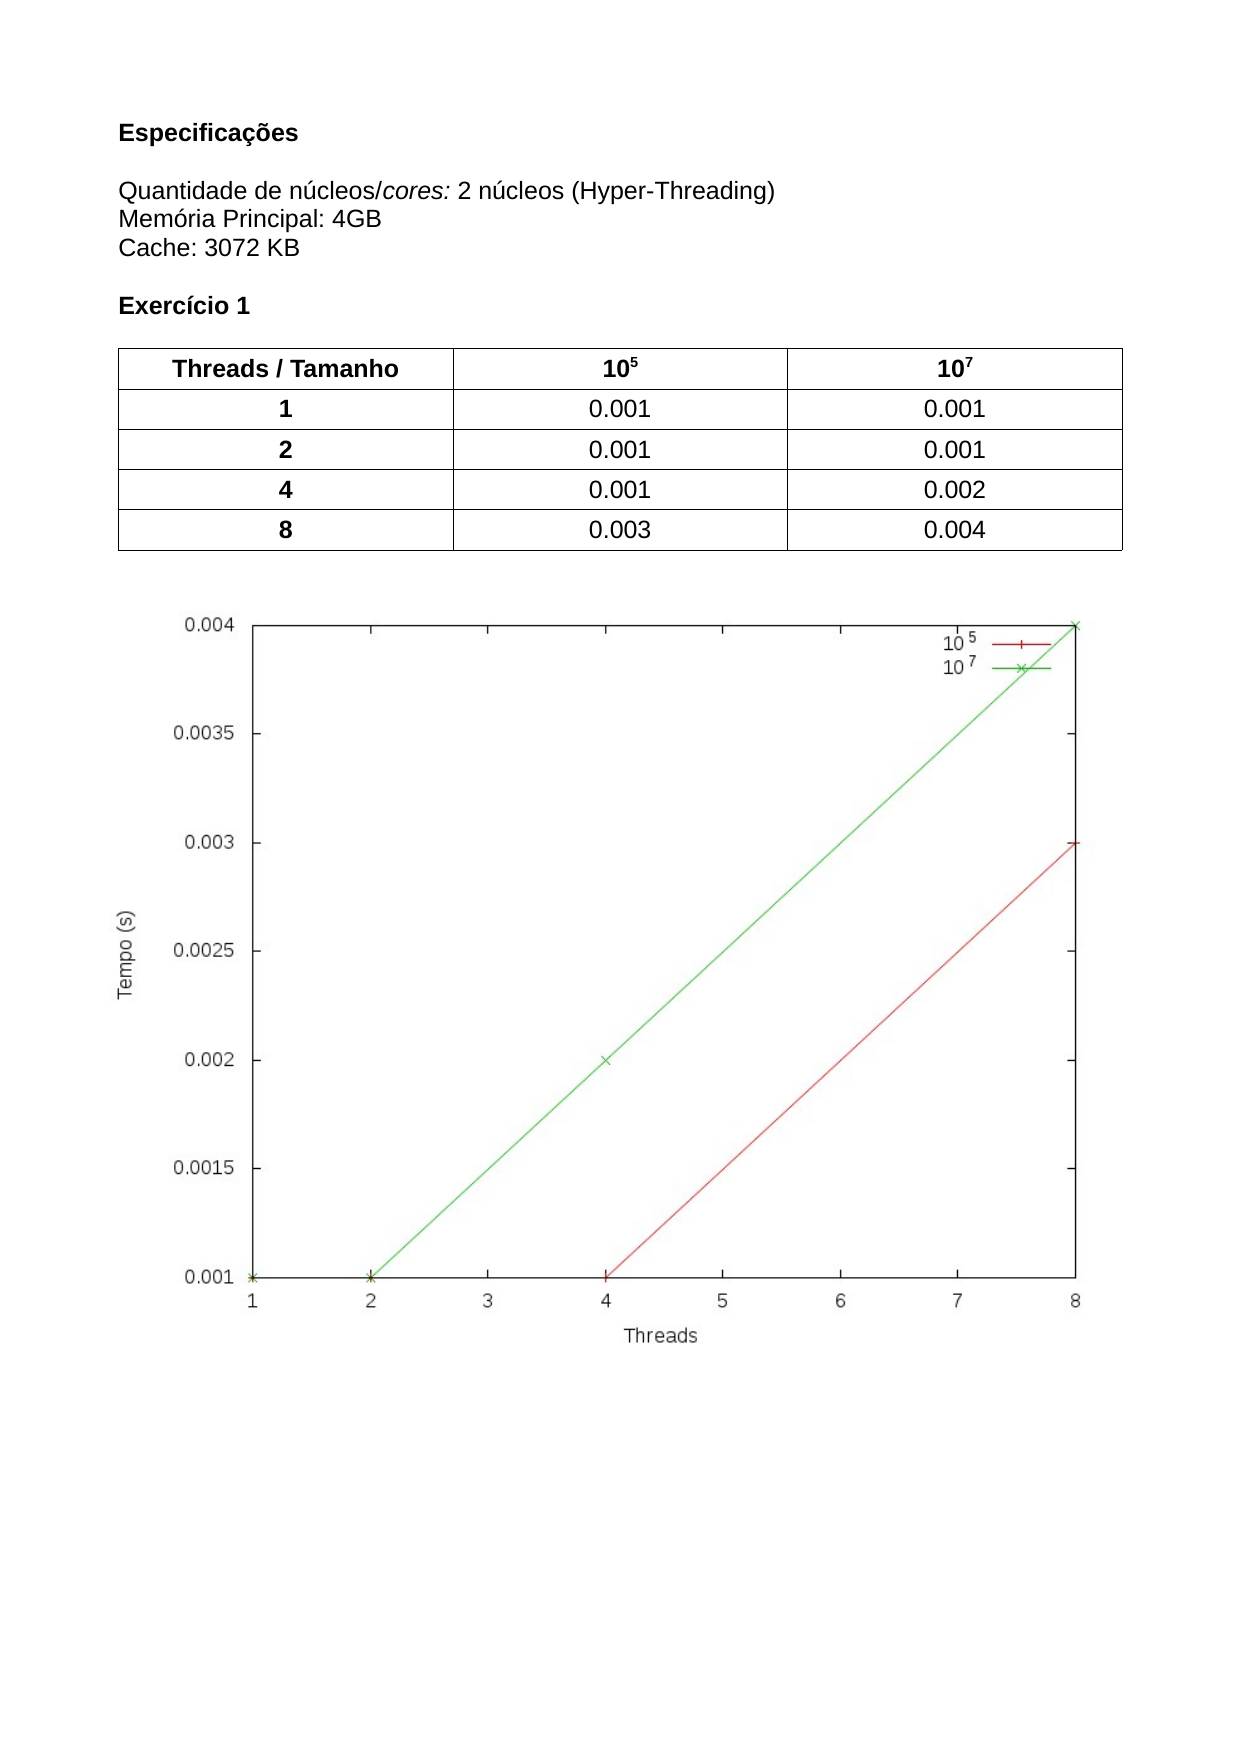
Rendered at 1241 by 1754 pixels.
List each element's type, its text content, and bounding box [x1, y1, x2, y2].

table_cell 8 [119, 510, 453, 550]
table_header Threads / Tamanho [119, 349, 453, 388]
table_cell 0.001 [454, 390, 787, 429]
table_cell 0.001 [788, 390, 1122, 429]
table_header 107 [788, 349, 1122, 388]
table_cell 0.003 [454, 510, 787, 550]
table_cell 4 [119, 470, 453, 509]
text Quantidade de núcleos/cores: 2 núcleos (Hyper-Threading) [118, 176, 1122, 204]
table_cell 2 [119, 430, 453, 469]
table_cell 0.002 [788, 470, 1122, 509]
table_header 105 [454, 349, 787, 388]
picture [109, 600, 1113, 1354]
text Memória Principal: 4GB [118, 204, 1122, 233]
table_cell 0.004 [788, 510, 1122, 550]
table_cell 0.001 [454, 430, 787, 469]
table_cell 0.001 [788, 430, 1122, 469]
text Especificações [118, 118, 1122, 147]
table_cell 0.001 [454, 470, 787, 509]
table_cell 1 [119, 390, 453, 429]
text Cache: 3072 KB [118, 233, 1122, 262]
text Exercício 1 [118, 291, 1122, 319]
